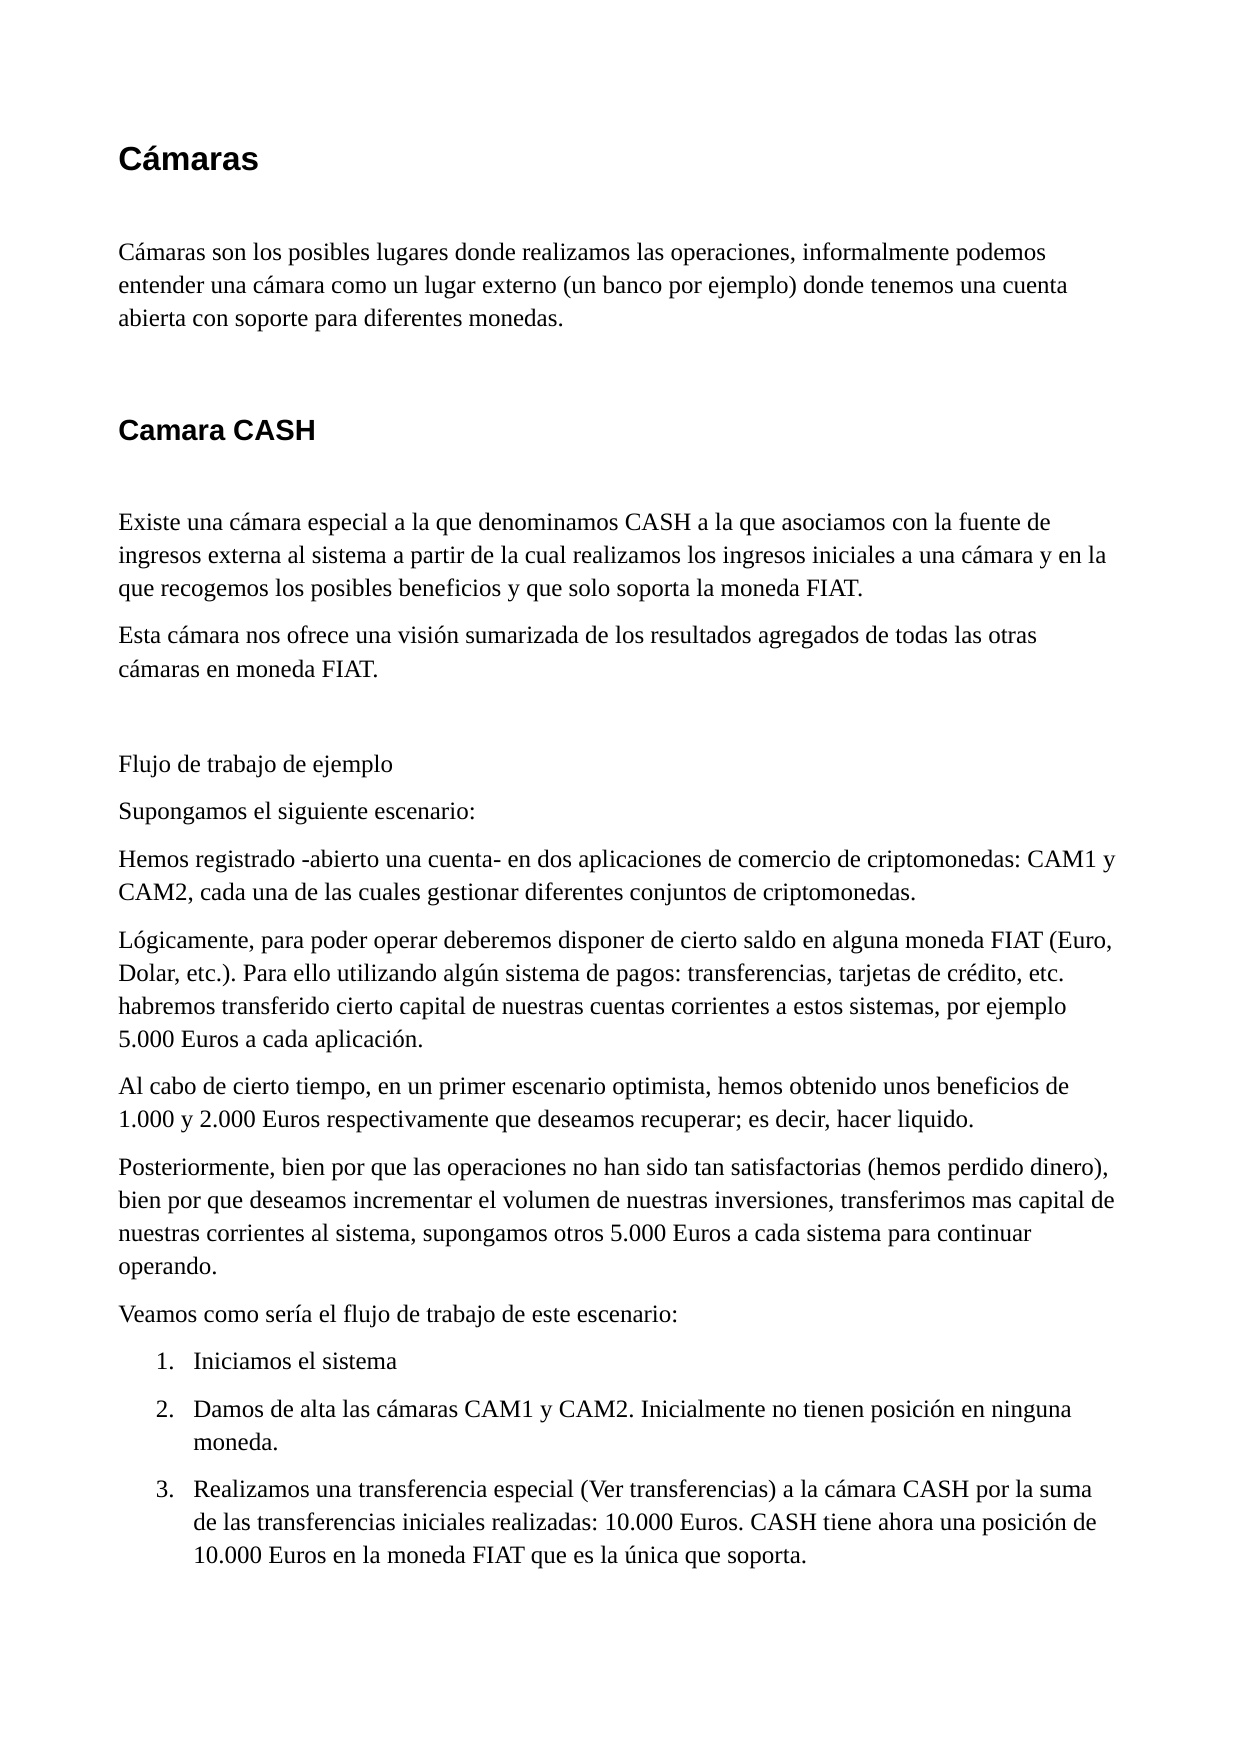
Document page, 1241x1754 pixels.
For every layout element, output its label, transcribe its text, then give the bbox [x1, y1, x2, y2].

text Lógicamente, para poder operar deberemos disponer de cierto saldo en alguna moneda FIAT (Euro, Dolar, etc.). Para ello utilizando algún sistema de pagos: transferencias, tarjetas de crédito, etc. habremos transferido cierto capital de nuestras cuentas corrientes a estos sistemas, por ejemplo 5.000 Euros a cada aplicación. [118, 925, 1122, 1052]
list Realizamos una transferencia especial (Ver transferencias) a la cámara CASH por la suma de las transferencias iniciales realizadas: 10.000 Euros. CASH tiene ahora una posición de 10.000 Euros en la moneda FIAT que es la única que soporta. [156, 1474, 1122, 1569]
text Esta cámara nos ofrece una visión sumarizada de los resultados agregados de todas las otras cámaras en moneda FIAT. [118, 621, 1122, 682]
subtitle Cámaras [118, 139, 1122, 177]
text Cámaras son los posibles lugares donde realizamos las operaciones, informalmente podemos entender una cámara como un lugar externo (un banco por ejemplo) donde tenemos una cuenta abierta con soporte para diferentes monedas. [118, 237, 1122, 332]
list Iniciamos el sistema [156, 1346, 1122, 1375]
list Damos de alta las cámaras CAM1 y CAM2. Inicialmente no tienen posición en ninguna moneda. [156, 1394, 1122, 1456]
text Veamos como sería el flujo de trabajo de este escenario: [118, 1299, 1122, 1327]
subtitle Camara CASH [118, 413, 1122, 447]
text Supongamos el siguiente escenario: [118, 796, 1122, 825]
text Posteriormente, bien por que las operaciones no han sido tan satisfactorias (hemos perdido dinero), bien por que deseamos incrementar el volumen de nuestras inversiones, transferimos mas capital de nuestras corrientes al sistema, supongamos otros 5.000 Euros a cada sistema para continuar operando. [118, 1152, 1122, 1280]
text Al cabo de cierto tiempo, en un primer escenario optimista, hemos obtenido unos beneficios de 1.000 y 2.000 Euros respectivamente que deseamos recuperar; es decir, hacer liquido. [118, 1071, 1122, 1133]
text Hemos registrado -abierto una cuenta- en dos aplicaciones de comercio de criptomonedas: CAM1 y CAM2, cada una de las cuales gestionar diferentes conjuntos de criptomonedas. [118, 844, 1122, 906]
text Flujo de trabajo de ejemplo [118, 749, 1122, 778]
text Existe una cámara especial a la que denominamos CASH a la que asociamos con la fuente de ingresos externa al sistema a partir de la cual realizamos los ingresos iniciales a una cámara y en la que recogemos los posibles beneficios y que solo soporta la moneda FIAT. [118, 507, 1122, 602]
